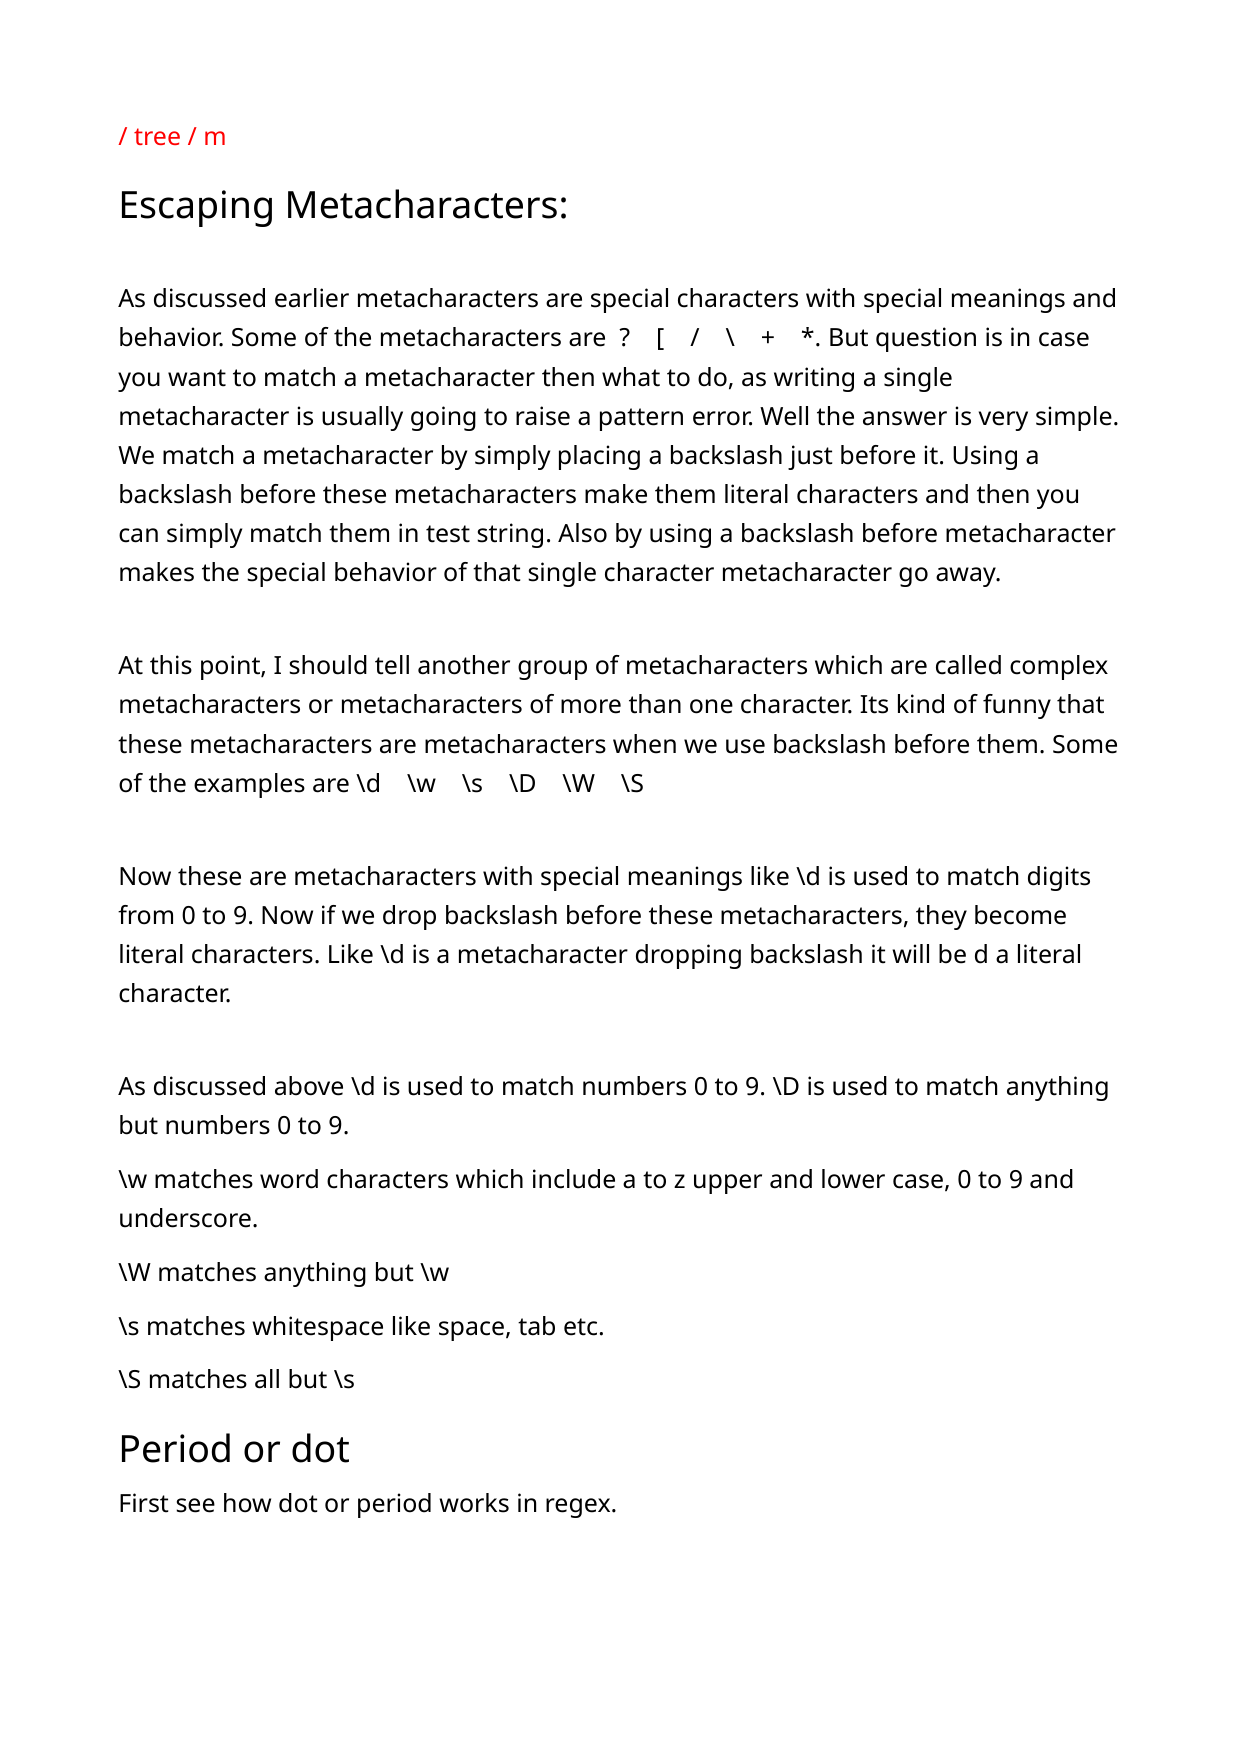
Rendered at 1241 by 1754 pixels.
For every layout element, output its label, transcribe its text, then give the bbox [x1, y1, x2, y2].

text As discussed above \d is used to match numbers 0 to 9. \D is used to match anything but numbers 0 to 9. [118, 1029, 1122, 1142]
text \S matches all but \s [118, 1362, 1122, 1396]
text \s matches whitespace like space, tab etc. [118, 1308, 1122, 1342]
text Now these are metacharacters with special meanings like \d is used to match digits from 0 to 9. Now if we drop backslash before these metacharacters, they become literal characters. Like \d is a metacharacter dropping backslash it will be d a literal character. [118, 819, 1122, 1010]
text As discussed earlier metacharacters are special characters with special meanings and behavior. Some of the metacharacters are ? [ / \ + *. But question is in case you want to match a metacharacter then what to do, as writing a single metacharacter is usually going to raise a pattern error. Well the answer is very simple. We match a metacharacter by simply placing a backslash just before it. Using a backslash before these metacharacters make them literal characters and then you can simply match them in test string. Also by using a backslash before metacharacter makes the special behavior of that single character metacharacter go away. [118, 242, 1122, 589]
text / tree / m [118, 118, 1122, 152]
text At this point, I should tell another group of metacharacters which are called complex metacharacters or metacharacters of more than one character. Its kind of funny that these metacharacters are metacharacters when we use backslash before them. Some of the examples are \d \w \s \D \W \S [118, 609, 1122, 799]
text First see how dot or period works in regex. [118, 1486, 1122, 1520]
subtitle Period or dot [118, 1422, 1122, 1473]
text \w matches word characters which include a to z upper and lower case, 0 to 9 and underscore. [118, 1162, 1122, 1235]
text \W matches anything but \w [118, 1254, 1122, 1289]
subtitle Escaping Metacharacters: [118, 178, 1122, 229]
